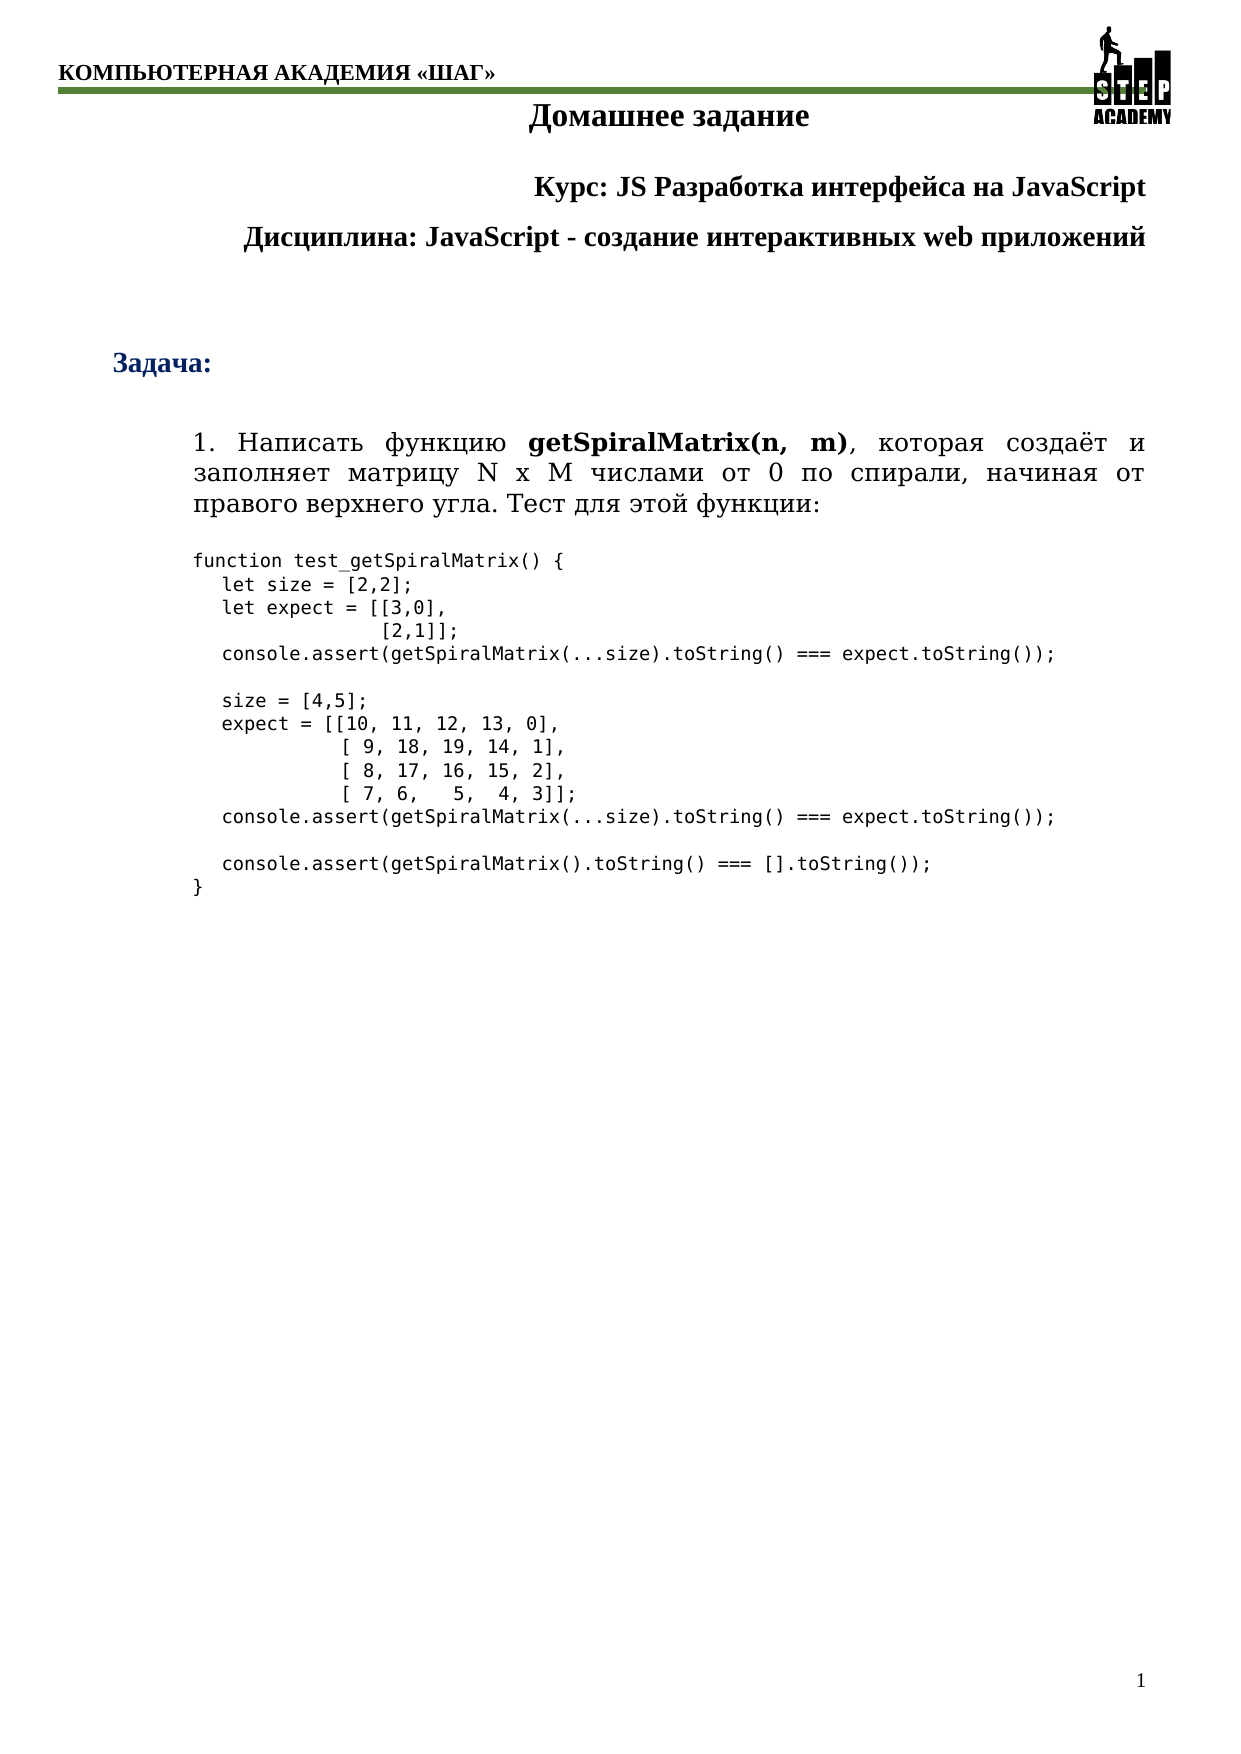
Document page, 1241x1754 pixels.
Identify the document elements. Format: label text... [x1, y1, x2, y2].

text [ 8, 17, 16, 15, 2], [192, 759, 1146, 781]
text Задача: [112, 345, 1146, 378]
text function test_getSpiralMatrix() { [192, 551, 1146, 572]
text size = [4,5]; [192, 690, 1146, 712]
text Курс: JS Разработка интерфейса на JavaScript [236, 169, 1146, 203]
text Дисциплина: JavaScript - создание интерактивных web приложений [192, 219, 1146, 253]
text [2,1]]; [192, 620, 1146, 642]
picture [1134, 26, 1173, 126]
text console.assert(getSpiralMatrix(...size).toString() === expect.toString()); [192, 806, 1146, 828]
text [ 7, 6, 5, 4, 3]]; [192, 783, 1146, 805]
text expect = [[10, 11, 12, 13, 0], [192, 713, 1146, 735]
text } [192, 876, 1146, 898]
text console.assert(getSpiralMatrix(...size).toString() === expect.toString()); [192, 643, 1146, 665]
text 1. Написать функцию getSpiralMatrix(n, m), которая создаёт и заполняет матрицу N x M числами от 0 по спирали, начиная от правого верхнего угла. Тест для этой функции: [192, 428, 1146, 518]
text let size = [2,2]; [192, 574, 1146, 596]
text [ 9, 18, 19, 14, 1], [192, 736, 1146, 758]
text console.assert(getSpiralMatrix().toString() === [].toString()); [192, 852, 1146, 874]
text let expect = [[3,0], [192, 597, 1146, 619]
